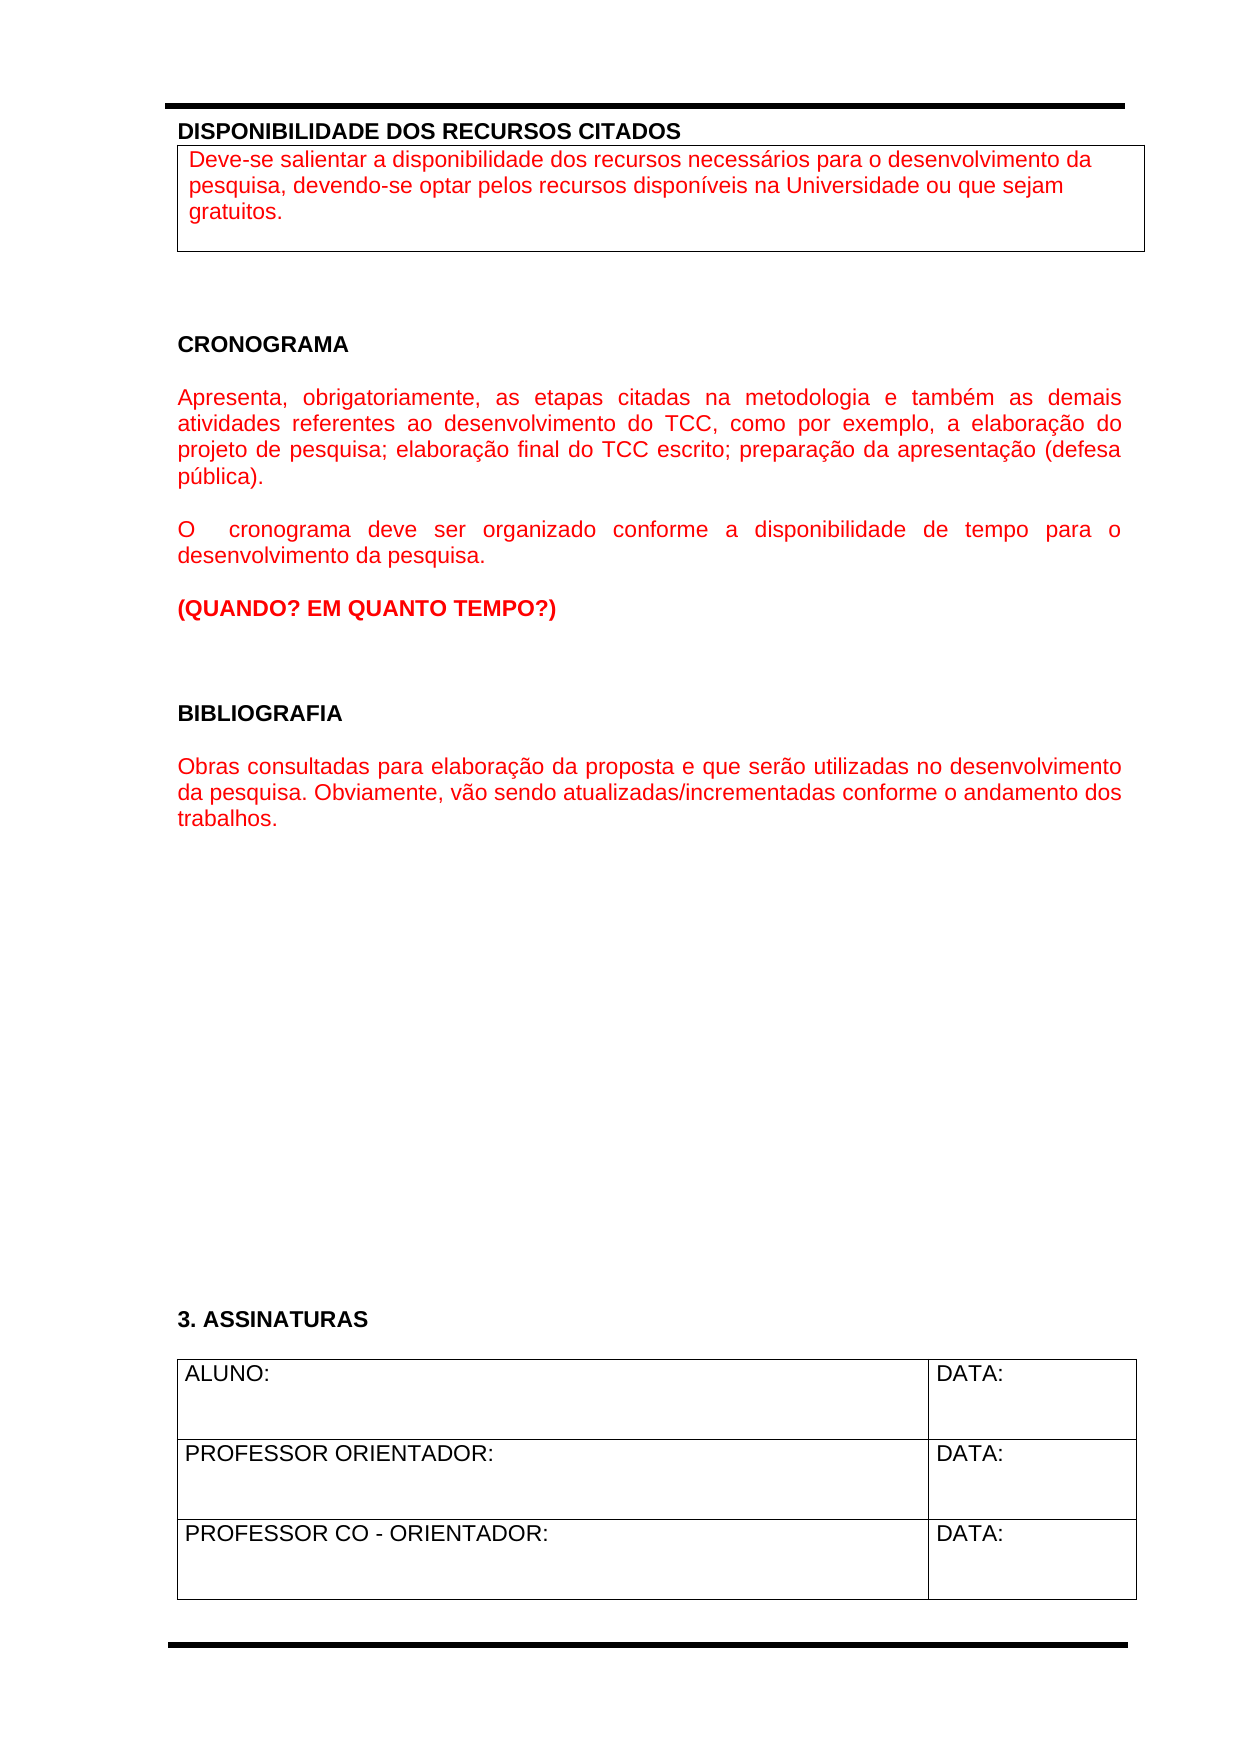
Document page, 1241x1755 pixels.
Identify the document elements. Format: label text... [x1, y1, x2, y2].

text CRONOGRAMA [177, 331, 1122, 357]
table_cell PROFESSOR ORIENTADOR: [178, 1440, 928, 1519]
table_header ALUNO: [178, 1360, 928, 1439]
text DISPONIBILIDADE DOS RECURSOS CITADOS [177, 118, 1122, 144]
text Apresenta, obrigatoriamente, as etapas citadas na metodologia e também as demais atividades referentes ao desenvolvimento do TCC, como por exemplo, a elaboração do projeto de pesquisa; elaboração final do TCC escrito; preparação da apresentação (defesa pública). [177, 384, 1122, 489]
text Obras consultadas para elaboração da proposta e que serão utilizadas no desenvolvimento da pesquisa. Obviamente, vão sendo atualizadas/incrementadas conforme o andamento dos trabalhos. [177, 753, 1122, 832]
text 3. ASSINATURAS [177, 1306, 1122, 1332]
table_header Deve-se salientar a disponibilidade dos recursos necessários para o desenvolvimento da pesquisa, devendo-se optar pelos recursos disponíveis na Universidade ou que sejam gratuitos. [178, 146, 1144, 251]
table_cell DATA: [929, 1520, 1136, 1599]
table_cell PROFESSOR CO - ORIENTADOR: [178, 1520, 928, 1599]
table_header DATA: [929, 1360, 1136, 1439]
text O cronograma deve ser organizado conforme a disponibilidade de tempo para o desenvolvimento da pesquisa. [177, 516, 1122, 568]
text (QUANDO? EM QUANTO TEMPO?) [177, 594, 1122, 621]
table_cell DATA: [929, 1440, 1136, 1519]
text BIBLIOGRAFIA [177, 700, 1122, 726]
